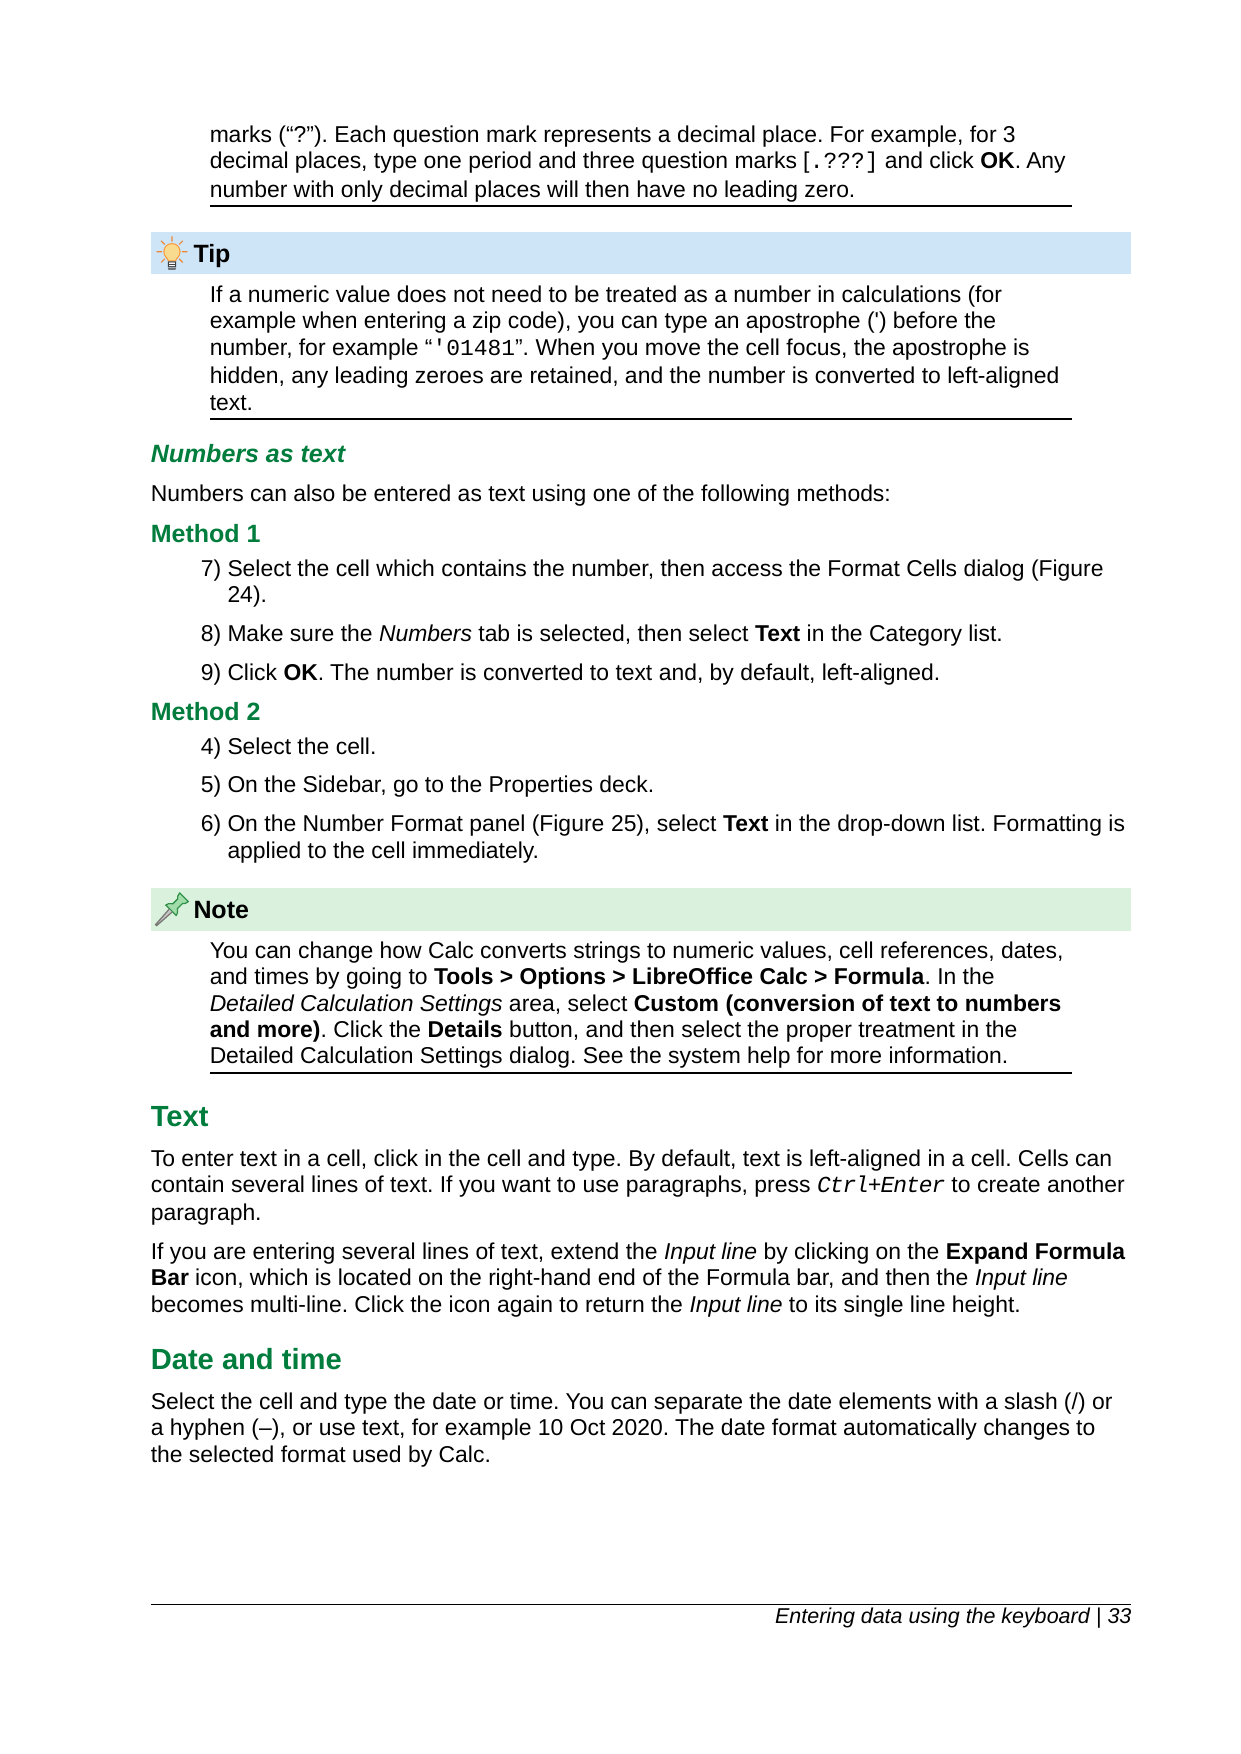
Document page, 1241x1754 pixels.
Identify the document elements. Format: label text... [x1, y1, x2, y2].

list On the Sidebar, go to the Properties deck. [227, 771, 1131, 798]
subtitle Text [151, 1098, 1131, 1132]
text marks (“?”). Each question mark represents a decimal place. For example, for 3 decimal places, type one period and three question marks [.???] and click OK. Any number with only decimal places will then have no leading zero. [209, 121, 1072, 207]
text Numbers can also be entered as text using one of the following methods: [151, 480, 1131, 507]
list Select the cell. [227, 733, 1131, 759]
list On the Number Format panel (Figure 25), select Text in the drop-down list. Formatting is applied to the cell immediately. [227, 810, 1131, 863]
list Select the cell which contains the number, then access the Format Cells dialog (Figure 24). [227, 554, 1131, 607]
text If a numeric value does not need to be treated as a number in calculations (for example when entering a zip code), you can type an apostrophe (') before the number, for example “'01481”. When you move the cell focus, the apostrophe is hidden, any leading zeroes are retained, and the number is converted to left-aligned text. [209, 281, 1072, 420]
subtitle Method 2 [151, 697, 1131, 726]
text You can change how Calc converts strings to numeric values, cell references, dates, and times by going to Tools > Options > LibreOffice Calc > Formula. In the Detailed Calculation Settings area, select Custom (conversion of text to numbers and more). Click the Details button, and then select the proper treatment in the Detailed Calculation Settings dialog. See the system help for more information. [209, 937, 1072, 1074]
list Make sure the Numbers tab is selected, then select Text in the Category list. [227, 620, 1131, 646]
subtitle Tip [193, 232, 1131, 274]
text If you are entering several lines of text, extend the Input line by clicking on the Expand Formula Bar icon, which is located on the right-hand end of the Formula bar, and then the Input line becomes multi-line. Click the icon again to return the Input line to its single line height. [151, 1238, 1131, 1317]
list Click OK. The number is converted to text and, by default, left-aligned. [227, 658, 1131, 685]
subtitle Note [151, 888, 1131, 931]
text To enter text in a cell, click in the cell and type. By default, text is left-aligned in a cell. Cells can contain several lines of text. If you want to use paragraphs, press Ctrl+Enter to create another paragraph. [151, 1144, 1131, 1226]
subtitle Method 1 [151, 519, 1131, 548]
subtitle Date and time [151, 1342, 1131, 1375]
text Select the cell and type the date or time. You can separate the date elements with a slash (/) or a hyphen (–), or use text, for example 10 Oct 2020. The date format automatically changes to the selected format used by Calc. [151, 1388, 1131, 1467]
subtitle Numbers as text [151, 439, 1131, 468]
